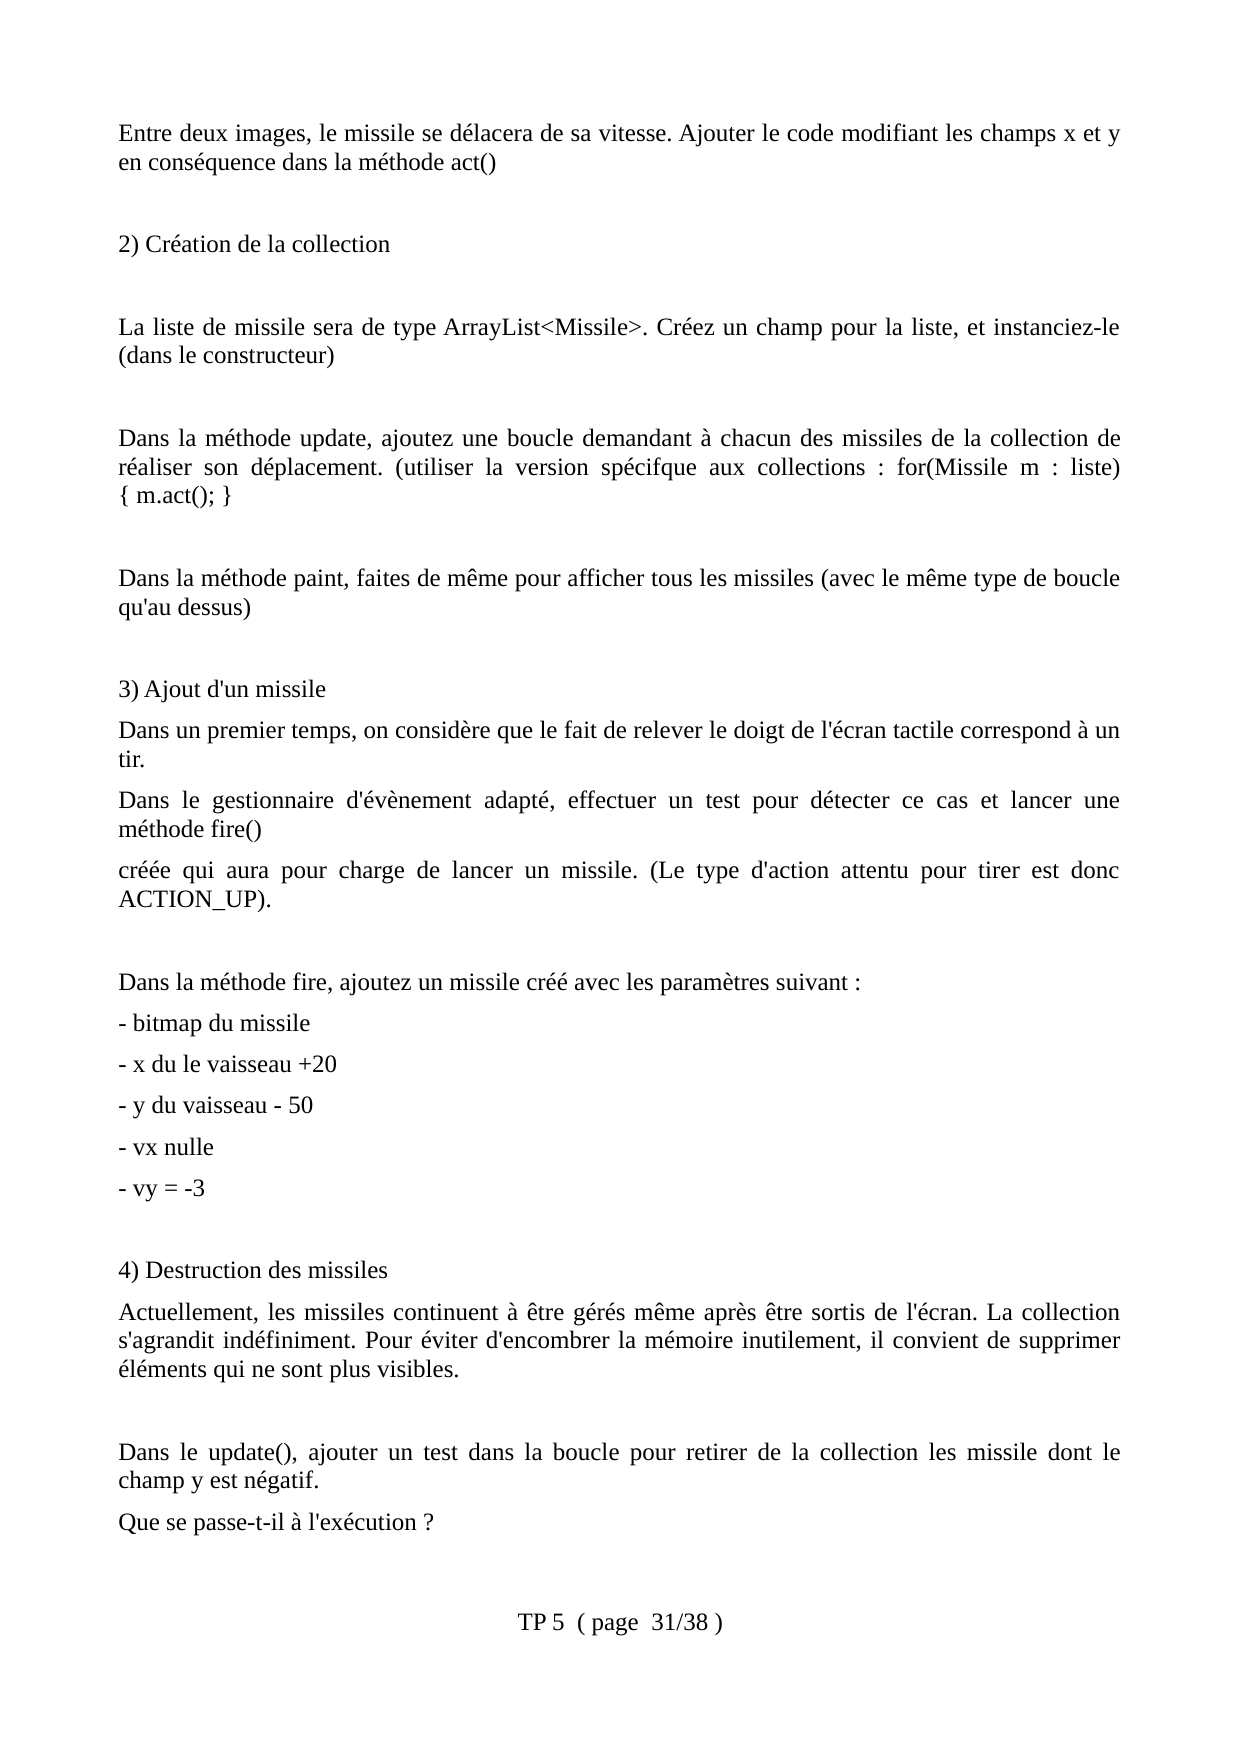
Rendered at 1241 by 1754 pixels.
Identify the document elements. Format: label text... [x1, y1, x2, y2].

text - bitmap du missile [118, 1008, 1122, 1037]
text Dans la méthode update, ajoutez une boucle demandant à chacun des missiles de la collection de réaliser son déplacement. (utiliser la version spécifque aux collections : for(Missile m : liste){ m.act(); } [118, 423, 1122, 509]
text Dans le gestionnaire d'évènement adapté, effectuer un test pour détecter ce cas et lancer une méthode fire() [118, 786, 1122, 843]
text Que se passe-t-il à l'exécution ? [118, 1507, 1122, 1536]
text Actuellement, les missiles continuent à être gérés même après être sortis de l'écran. La collection s'agrandit indéfiniment. Pour éviter d'encombrer la mémoire inutilement, il convient de supprimer éléments qui ne sont plus visibles. [118, 1297, 1122, 1383]
text - vy = -3 [118, 1173, 1122, 1202]
text Dans la méthode paint, faites de même pour afficher tous les missiles (avec le même type de boucle qu'au dessus) [118, 563, 1122, 621]
text créée qui aura pour charge de lancer un missile. (Le type d'action attentu pour tirer est donc ACTION_UP). [118, 856, 1122, 913]
text Dans un premier temps, on considère que le fait de relever le doigt de l'écran tactile correspond à un tir. [118, 716, 1122, 773]
text - y du vaisseau - 50 [118, 1091, 1122, 1119]
text - vx nulle [118, 1132, 1122, 1161]
text 4) Destruction des missiles [118, 1256, 1122, 1284]
text Dans le update(), ajouter un test dans la boucle pour retirer de la collection les missile dont le champ y est négatif. [118, 1437, 1122, 1494]
text Dans la méthode fire, ajoutez un missile créé avec les paramètres suivant : [118, 967, 1122, 996]
text - x du le vaisseau +20 [118, 1049, 1122, 1078]
text 2) Création de la collection [118, 229, 1122, 258]
text Entre deux images, le missile se délacera de sa vitesse. Ajouter le code modifiant les champs x et y en conséquence dans la méthode act() [118, 118, 1122, 176]
text La liste de missile sera de type ArrayList<Missile>. Créez un champ pour la liste, et instanciez-le (dans le constructeur) [118, 312, 1122, 369]
text 3) Ajout d'un missile [118, 674, 1122, 703]
